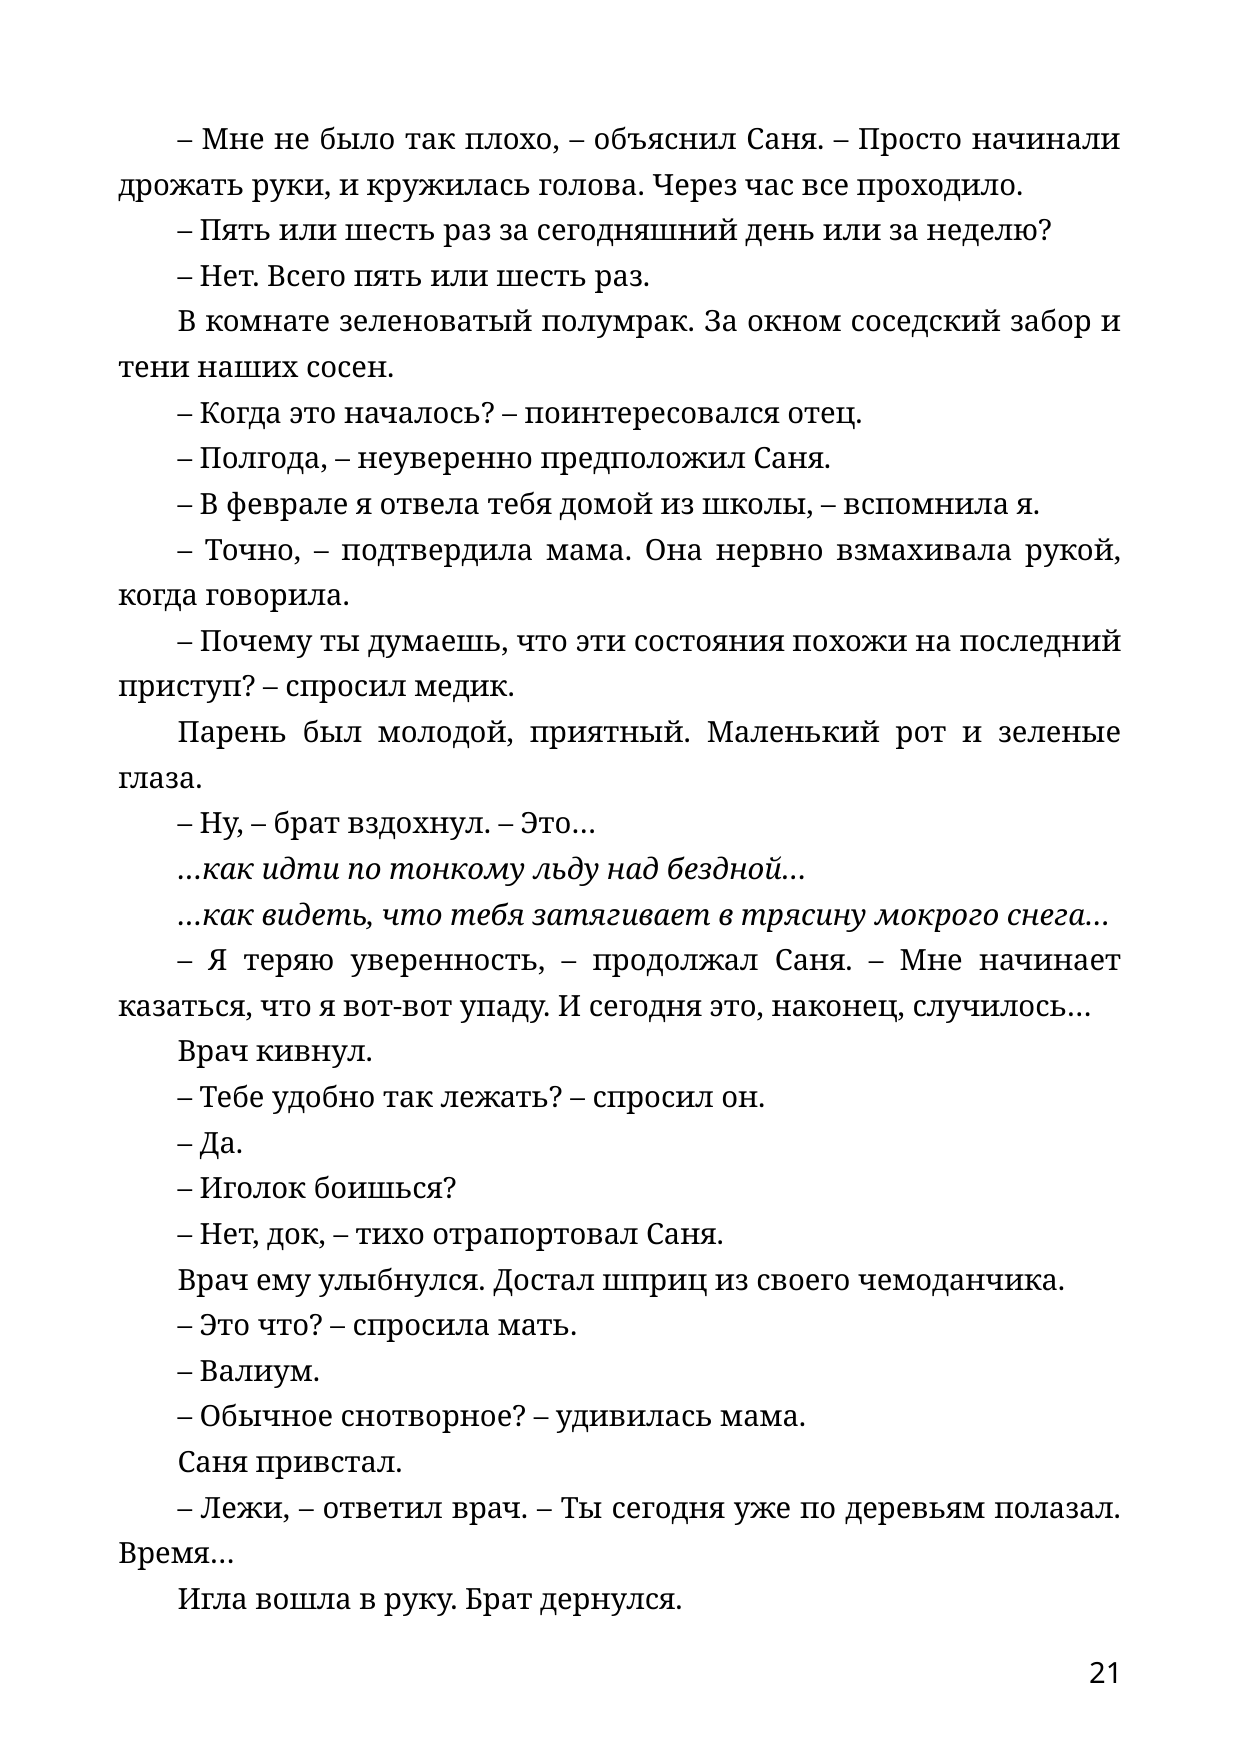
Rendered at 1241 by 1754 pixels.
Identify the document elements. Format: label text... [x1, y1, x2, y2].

text – Я теряю уверенность, – продолжал Саня. – Мне начинает казаться, что я вот-вот упаду. И сегодня это, наконец, случилось… [118, 939, 1122, 1025]
text Парень был молодой, приятный. Маленький рот и зеленые глаза. [118, 711, 1122, 797]
text Саня привстал. [118, 1441, 1122, 1481]
text – Когда это началось? – поинтересовался отец. [118, 392, 1122, 432]
text – Иголок боишься? [118, 1167, 1122, 1207]
text Игла вошла в руку. Брат дернулся. [118, 1578, 1122, 1618]
text – Да. [118, 1122, 1122, 1162]
text …как идти по тонкому льду над бездной… [118, 848, 1122, 888]
text – Точно, – подтвердила мама. Она нервно взмахивала рукой, когда говорила. [118, 529, 1122, 614]
text – Почему ты думаешь, что эти состояния похожи на последний приступ? – спросил медик. [118, 620, 1122, 705]
text – Нет. Всего пять или шесть раз. [118, 255, 1122, 295]
text – Ну, – брат вздохнул. – Это… [118, 802, 1122, 842]
text – Нет, док, – тихо отрапортовал Саня. [118, 1213, 1122, 1253]
text – Пять или шесть раз за сегодняшний день или за неделю? [118, 209, 1122, 249]
text – Полгода, – неуверенно предположил Саня. [118, 437, 1122, 477]
text – Обычное снотворное? – удивилась мама. [118, 1396, 1122, 1435]
text – Валиум. [118, 1350, 1122, 1390]
text – Мне не было так плохо, – объяснил Саня. – Просто начинали дрожать руки, и кружилась голова. Через час все проходило. [118, 118, 1122, 203]
text – В феврале я отвела тебя домой из школы, – вспомнила я. [118, 483, 1122, 523]
text Врач ему улыбнулся. Достал шприц из своего чемоданчика. [118, 1259, 1122, 1298]
text Врач кивнул. [118, 1031, 1122, 1070]
text …как видеть, что тебя затягивает в трясину мокрого снега… [118, 894, 1122, 933]
text В комнате зеленоватый полумрак. За окном соседский забор и тени наших сосен. [118, 301, 1122, 386]
text – Это что? – спросила мать. [118, 1304, 1122, 1344]
text – Лежи, – ответил врач. – Ты сегодня уже по деревьям полазал. Время… [118, 1487, 1122, 1572]
text – Тебе удобно так лежать? – спросил он. [118, 1076, 1122, 1116]
